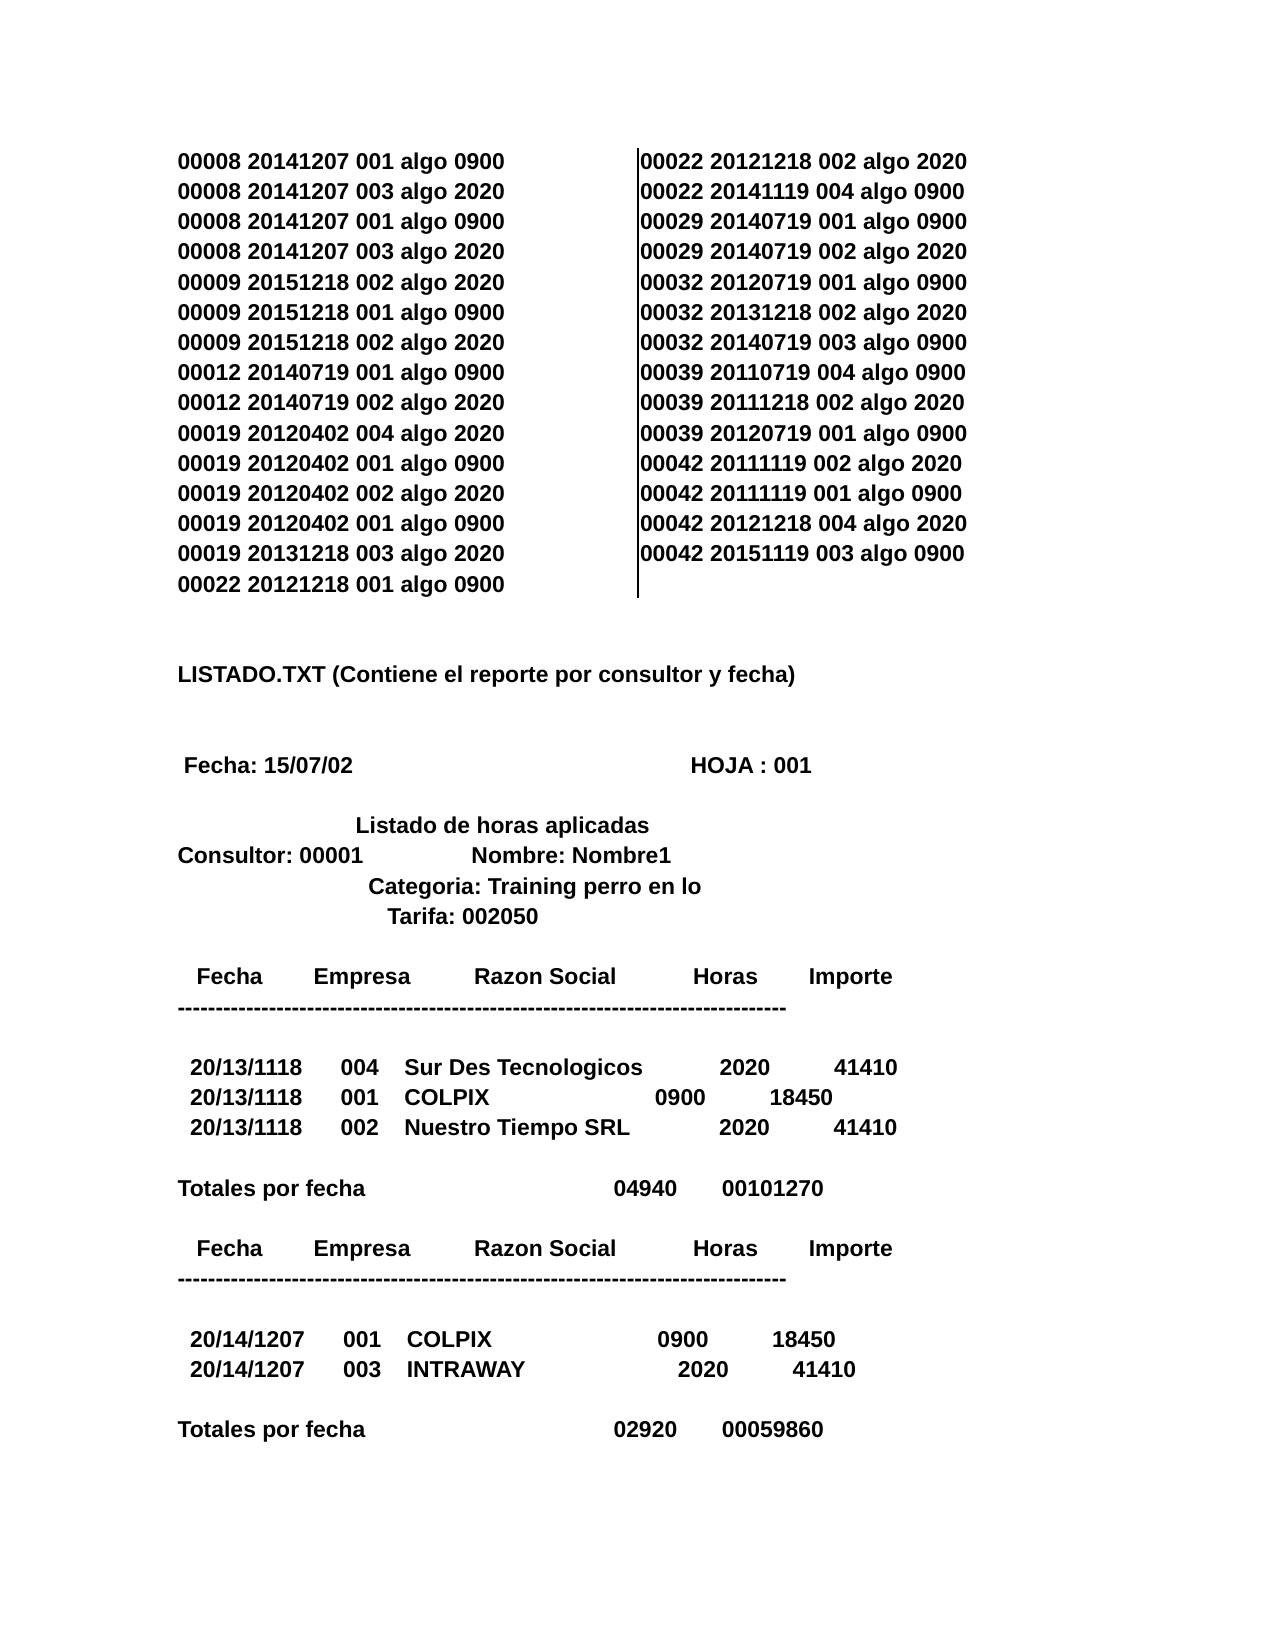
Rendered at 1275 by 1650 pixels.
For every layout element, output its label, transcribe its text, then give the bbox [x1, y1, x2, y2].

text 00019 20131218 003 algo 2020 [177, 540, 635, 567]
text 20/14/1207 001 COLPIX 0900 18450 [177, 1326, 1098, 1352]
text Fecha Empresa Razon Social Horas Importe [177, 963, 1098, 989]
text 00012 20140719 001 algo 0900 [177, 359, 635, 385]
text 00009 20151218 002 algo 2020 [177, 329, 635, 355]
text 00039 20120719 001 algo 0900 [640, 419, 1098, 446]
text 00019 20120402 004 algo 2020 [177, 419, 635, 446]
text 00042 20111119 001 algo 0900 [640, 480, 1098, 506]
text 00009 20151218 002 algo 2020 [177, 268, 635, 295]
text 00019 20120402 001 algo 0900 [177, 510, 635, 536]
text 20/14/1207 003 INTRAWAY 2020 41410 [177, 1356, 1098, 1382]
text 00032 20120719 001 algo 0900 [640, 268, 1098, 295]
text Totales por fecha 02920 00059860 [177, 1416, 1098, 1443]
text Categoria: Training perro en lo [177, 873, 1098, 899]
text 00008 20141207 001 algo 0900 [177, 148, 635, 174]
text LISTADO.TXT (Contiene el reporte por consultor y fecha) [177, 661, 1098, 687]
text 00022 20121218 002 algo 2020 [640, 148, 1098, 174]
text 00042 20121218 004 algo 2020 [640, 510, 1098, 536]
text 00042 20151119 003 algo 0900 [640, 540, 1098, 567]
text 00042 20111119 002 algo 2020 [640, 450, 1098, 476]
text 00022 20121218 001 algo 0900 [177, 571, 635, 597]
text -------------------------------------------------------------------------------- [177, 1265, 1098, 1292]
text Fecha: 15/07/02 HOJA : 001 [177, 752, 1098, 778]
text 00012 20140719 002 algo 2020 [177, 389, 635, 416]
text Listado de horas aplicadas [177, 812, 1098, 838]
text 00032 20140719 003 algo 0900 [640, 329, 1098, 355]
text 00022 20141119 004 algo 0900 [640, 178, 1098, 204]
text 00019 20120402 001 algo 0900 [177, 450, 635, 476]
text 20/13/1118 002 Nuestro Tiempo SRL 2020 41410 [177, 1114, 1098, 1141]
text 00008 20141207 003 algo 2020 [177, 178, 635, 204]
text 00029 20140719 002 algo 2020 [640, 238, 1098, 264]
text 00032 20131218 002 algo 2020 [640, 299, 1098, 325]
text 00019 20120402 002 algo 2020 [177, 480, 635, 506]
text 00029 20140719 001 algo 0900 [640, 208, 1098, 234]
text 00008 20141207 001 algo 0900 [177, 208, 635, 234]
text Fecha Empresa Razon Social Horas Importe [177, 1235, 1098, 1261]
text 00039 20110719 004 algo 0900 [640, 359, 1098, 385]
text 00039 20111218 002 algo 2020 [640, 389, 1098, 416]
text 00008 20141207 003 algo 2020 [177, 238, 635, 264]
text Tarifa: 002050 [177, 903, 1098, 929]
text 00009 20151218 001 algo 0900 [177, 299, 635, 325]
text 20/13/1118 004 Sur Des Tecnologicos 2020 41410 [177, 1054, 1098, 1080]
text Consultor: 00001 Nombre: Nombre1 [177, 842, 1098, 869]
text 20/13/1118 001 COLPIX 0900 18450 [177, 1084, 1098, 1110]
text -------------------------------------------------------------------------------- [177, 993, 1098, 1020]
text Totales por fecha 04940 00101270 [177, 1175, 1098, 1201]
